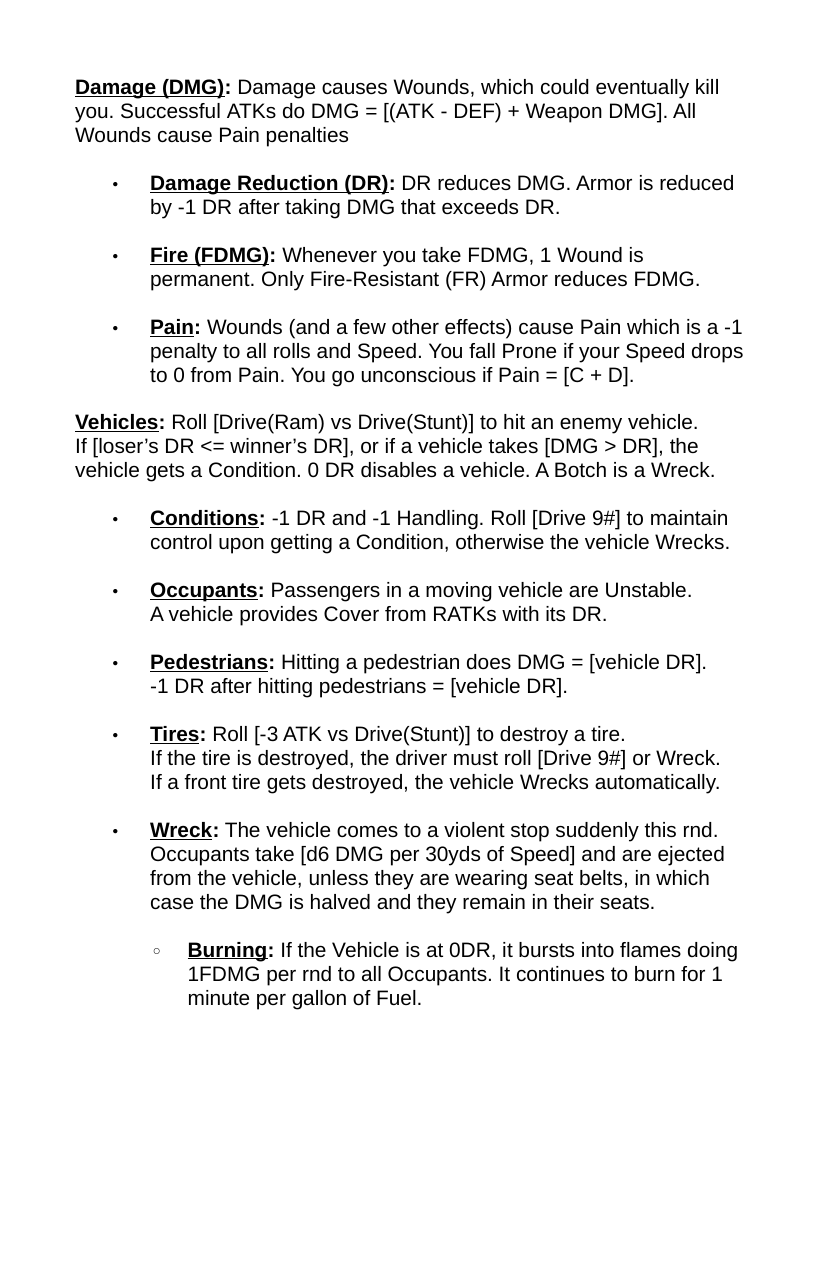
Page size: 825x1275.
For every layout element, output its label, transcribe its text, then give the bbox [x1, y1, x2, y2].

list Fire (FDMG): Whenever you take FDMG, 1 Wound is permanent. Only Fire-Resistant (FR) Armor reduces FDMG. [112, 243, 750, 291]
list Wreck: The vehicle comes to a violent stop suddenly this rnd. [112, 818, 750, 842]
list Burning: If the Vehicle is at 0DR, it bursts into flames doing 1FDMG per rnd to all Occupants. It continues to burn for 1 minute per gallon of Fuel. [150, 937, 750, 1009]
list Occupants take [d6 DMG per 30yds of Speed] and are ejected from the vehicle, unless they are wearing seat belts, in which case the DMG is halved and they remain in their seats. [112, 842, 750, 913]
text Damage (DMG): Damage causes Wounds, which could eventually kill you. Successful ATKs do DMG = [(ATK - DEF) + Weapon DMG]. All Wounds cause Pain penalties [75, 75, 750, 147]
list -1 DR after hitting pedestrians = [vehicle DR]. [112, 674, 750, 698]
list Pedestrians: Hitting a pedestrian does DMG = [vehicle DR]. [112, 650, 750, 674]
list Occupants: Passengers in a moving vehicle are Unstable. [112, 578, 750, 602]
text If [loser’s DR <= winner’s DR], or if a vehicle takes [DMG > DR], the vehicle gets a Condition. 0 DR disables a vehicle. A Botch is a Wreck. [75, 434, 750, 482]
list If a front tire gets destroyed, the vehicle Wrecks automatically. [112, 770, 750, 794]
text Vehicles: Roll [Drive(Ram) vs Drive(Stunt)] to hit an enemy vehicle. [75, 410, 750, 434]
list Conditions: -1 DR and -1 Handling. Roll [Drive 9#] to maintain control upon getting a Condition, otherwise the vehicle Wrecks. [112, 506, 750, 554]
list Tires: Roll [-3 ATK vs Drive(Stunt)] to destroy a tire. [112, 722, 750, 746]
list A vehicle provides Cover from RATKs with its DR. [112, 602, 750, 626]
list If the tire is destroyed, the driver must roll [Drive 9#] or Wreck. [112, 746, 750, 770]
list Damage Reduction (DR): DR reduces DMG. Armor is reduced by -1 DR after taking DMG that exceeds DR. [112, 171, 750, 219]
list Pain: Wounds (and a few other effects) cause Pain which is a -1 penalty to all rolls and Speed. You fall Prone if your Speed drops to 0 from Pain. You go unconscious if Pain = [C + D]. [112, 314, 750, 386]
